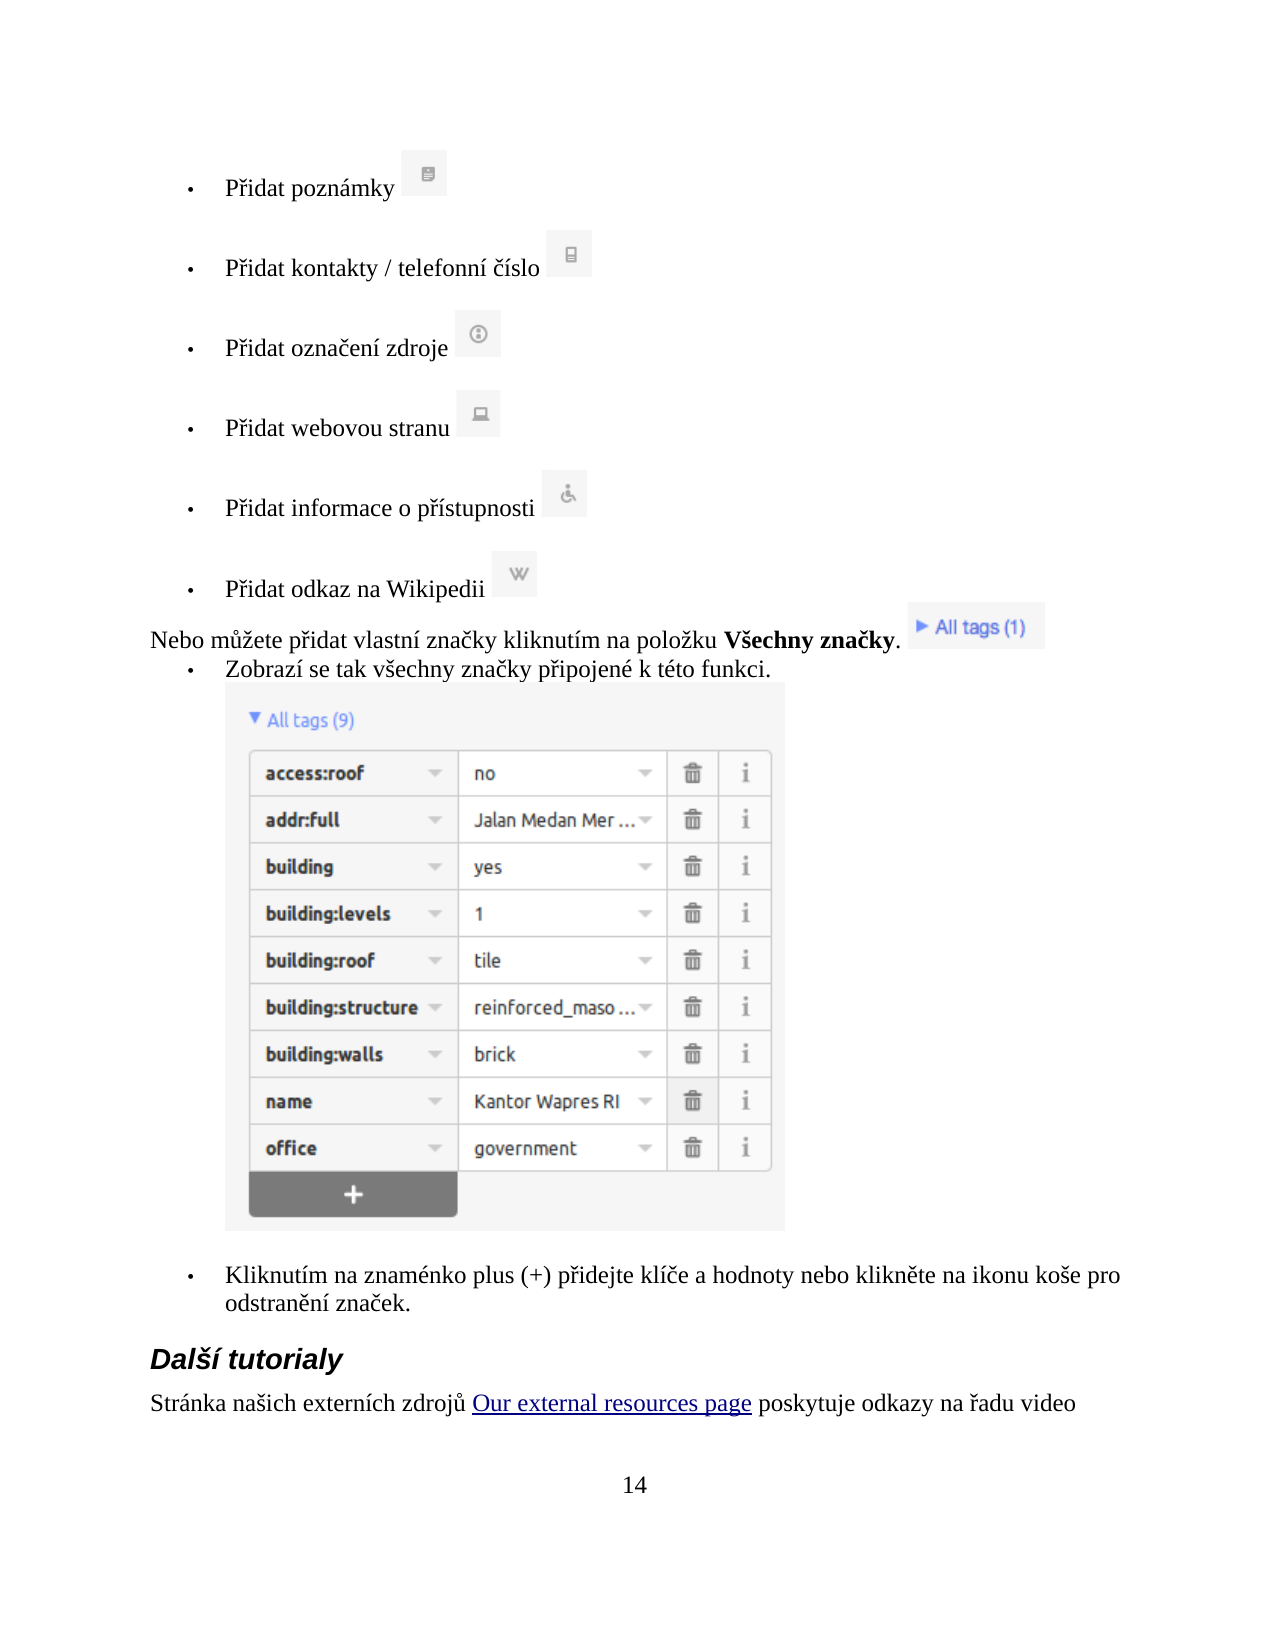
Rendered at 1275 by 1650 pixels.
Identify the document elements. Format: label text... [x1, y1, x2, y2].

picture [225, 682, 786, 1231]
text Nebo můžete přidat vlastní značky kliknutím na položku Všechny značky. [150, 602, 1125, 654]
picture [907, 602, 1046, 649]
subtitle Další tutorialy [150, 1342, 1125, 1376]
picture [456, 390, 501, 437]
list Přidat webovou stranu [187, 391, 1125, 471]
list Přidat odkaz na Wikipedii [187, 551, 1125, 602]
list Přidat informace o přístupnosti [187, 471, 1125, 551]
list Přidat poznámky [187, 150, 1125, 230]
list Přidat kontakty / telefonní číslo [187, 230, 1125, 310]
list Zobrazí se tak všechny značky připojené k této funkci. [187, 654, 1125, 1260]
text Stránka našich externích zdrojů Our external resources page poskytuje odkazy na řadu video [150, 1388, 1125, 1417]
picture [546, 230, 592, 277]
list Přidat označení zdroje [187, 310, 1125, 391]
picture [491, 551, 538, 597]
picture [454, 310, 501, 357]
picture [541, 470, 588, 517]
list Kliknutím na znaménko plus (+) přidejte klíče a hodnoty nebo klikněte na ikonu koše pro odstranění značek. [187, 1260, 1125, 1317]
picture [401, 150, 447, 196]
